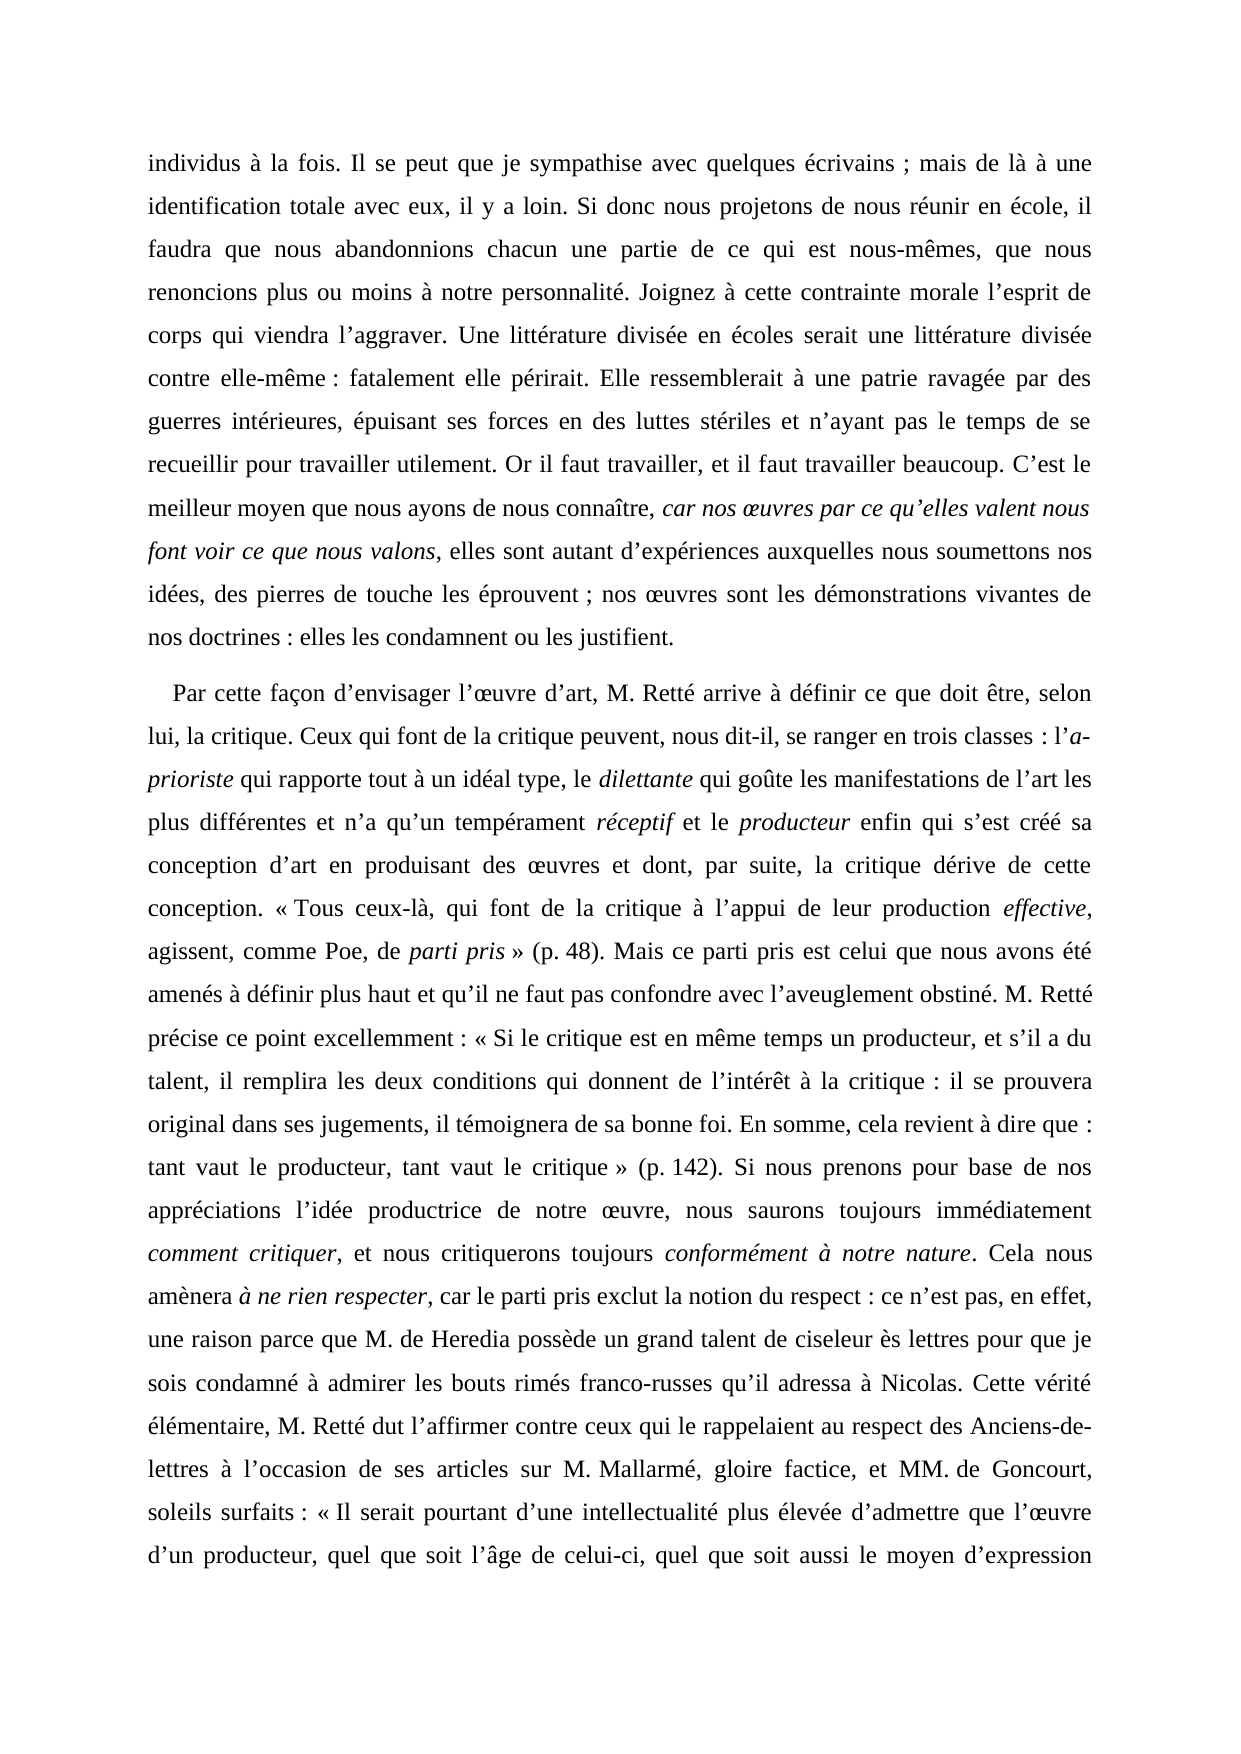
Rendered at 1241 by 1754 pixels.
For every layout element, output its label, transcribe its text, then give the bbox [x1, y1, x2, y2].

text individus à la fois. Il se peut que je sympathise avec quelques écrivains ; mais de là à une identification totale avec eux, il y a loin. Si donc nous projetons de nous réunir en école, il faudra que nous abandonnions chacun une partie de ce qui est nous-mêmes, que nous renoncions plus ou moins à notre personnalité. Joignez à cette contrainte morale l’esprit de corps qui viendra l’aggraver. Une littérature divisée en écoles serait une littérature divisée contre elle-même : fatalement elle périrait. Elle ressemblerait à une patrie ravagée par des guerres intérieures, épuisant ses forces en des luttes stériles et n’ayant pas le temps de se recueillir pour travailler utilement. Or il faut travailler, et il faut travailler beaucoup. C’est le meilleur moyen que nous ayons de nous connaître, car nos œuvres par ce qu’elles valent nous font voir ce que nous valons, elles sont autant d’expériences auxquelles nous soumettons nos idées, des pierres de touche les éprouvent ; nos œuvres sont les démonstrations vivantes de nos doctrines : elles les condamnent ou les justifient. [148, 148, 1093, 651]
text Par cette façon d’envisager l’œuvre d’art, M. Retté arrive à définir ce que doit être, selon lui, la critique. Ceux qui font de la critique peuvent, nous dit-il, se ranger en trois classes : l’a-prioriste qui rapporte tout à un idéal type, le dilettante qui goûte les manifestations de l’art les plus différentes et n’a qu’un tempérament réceptif et le producteur enfin qui s’est créé sa conception d’art en produisant des œuvres et dont, par suite, la critique dérive de cette conception. « Tous ceux-là, qui font de la critique à l’appui de leur production effective, agissent, comme Poe, de parti pris » (p. 48). Mais ce parti pris est celui que nous avons été amenés à définir plus haut et qu’il ne faut pas confondre avec l’aveuglement obstiné. M. Retté précise ce point excellemment : « Si le critique est en même temps un producteur, et s’il a du talent, il remplira les deux conditions qui donnent de l’intérêt à la critique : il se prouvera original dans ses jugements, il témoignera de sa bonne foi. En somme, cela revient à dire que : tant vaut le producteur, tant vaut le critique » (p. 142). Si nous prenons pour base de nos appréciations l’idée productrice de notre œuvre, nous saurons toujours immédiatement comment critiquer, et nous critiquerons toujours conformément à notre nature. Cela nous amènera à ne rien respecter, car le parti pris exclut la notion du respect : ce n’est pas, en effet, une raison parce que M. de Heredia possède un grand talent de ciseleur ès lettres pour que je sois condamné à admirer les bouts rimés franco-russes qu’il adressa à Nicolas. Cette vérité élémentaire, M. Retté dut l’affirmer contre ceux qui le rappelaient au respect des Anciens-de-lettres à l’occasion de ses articles sur M. Mallarmé, gloire factice, et MM. de Goncourt, soleils surfaits : « Il serait pourtant d’une intellectualité plus élevée d’admettre que l’œuvre d’un producteur, quel que soit l’âge de celui-ci, quel que soit aussi le moyen d’expression [148, 678, 1093, 1569]
